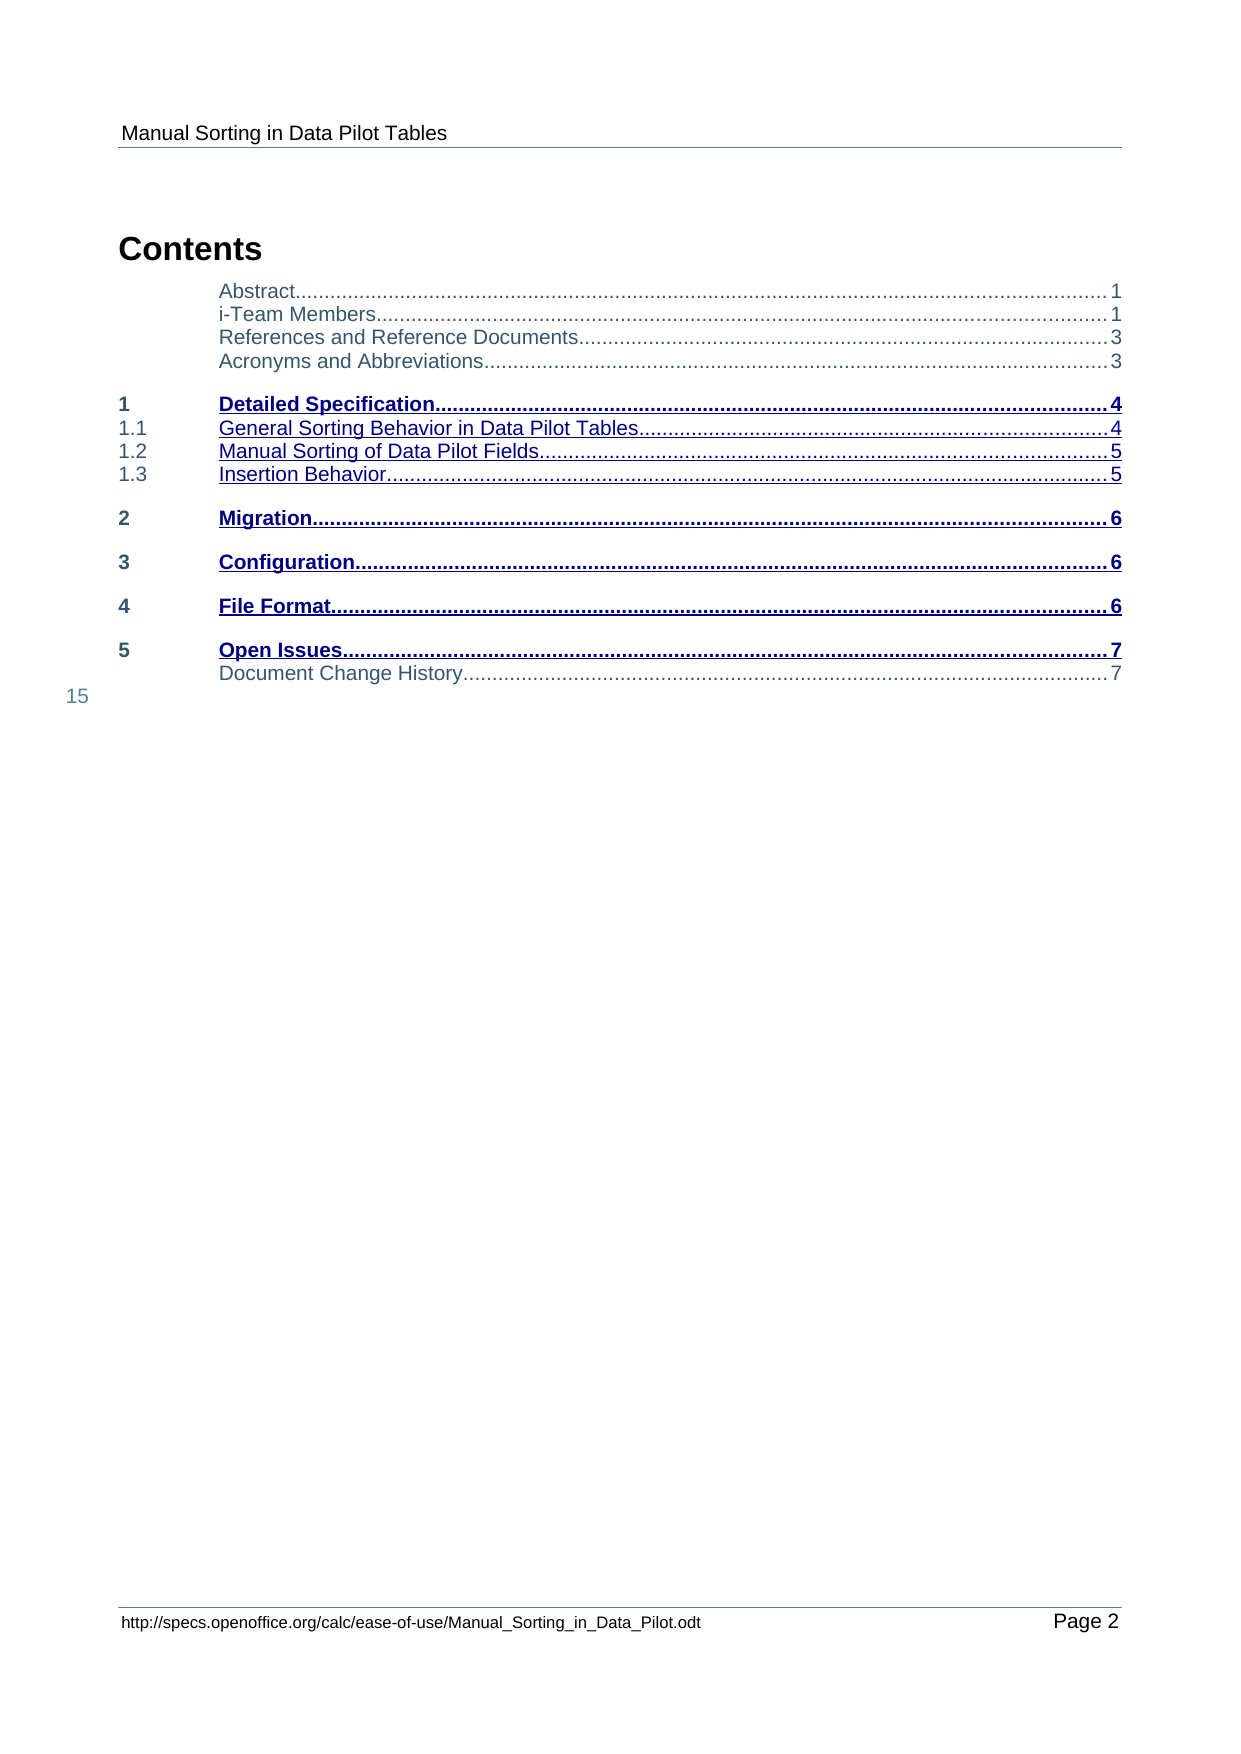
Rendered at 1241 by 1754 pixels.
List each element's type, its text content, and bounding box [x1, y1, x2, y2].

text 1 Detailed Specification 4 [118, 393, 1122, 416]
text 5 Open Issues 7 [118, 638, 1122, 661]
text Abstract 1 [118, 279, 1122, 303]
text i-Team Members 1 [118, 303, 1122, 326]
subtitle Contents [118, 230, 1122, 267]
text Acronyms and Abbreviations 3 [118, 349, 1122, 372]
text References and Reference Documents 3 [118, 326, 1122, 349]
text 1.2 Manual Sorting of Data Pilot Fields 5 [118, 439, 1122, 463]
text 3 Configuration 6 [118, 550, 1122, 574]
text 1.3 Insertion Behavior 5 [118, 463, 1122, 486]
text Document Change History 7 [118, 661, 1122, 684]
text 1.1 General Sorting Behavior in Data Pilot Tables 4 [118, 416, 1122, 439]
text 4 File Format 6 [118, 594, 1122, 617]
text 2 Migration 6 [118, 507, 1122, 530]
